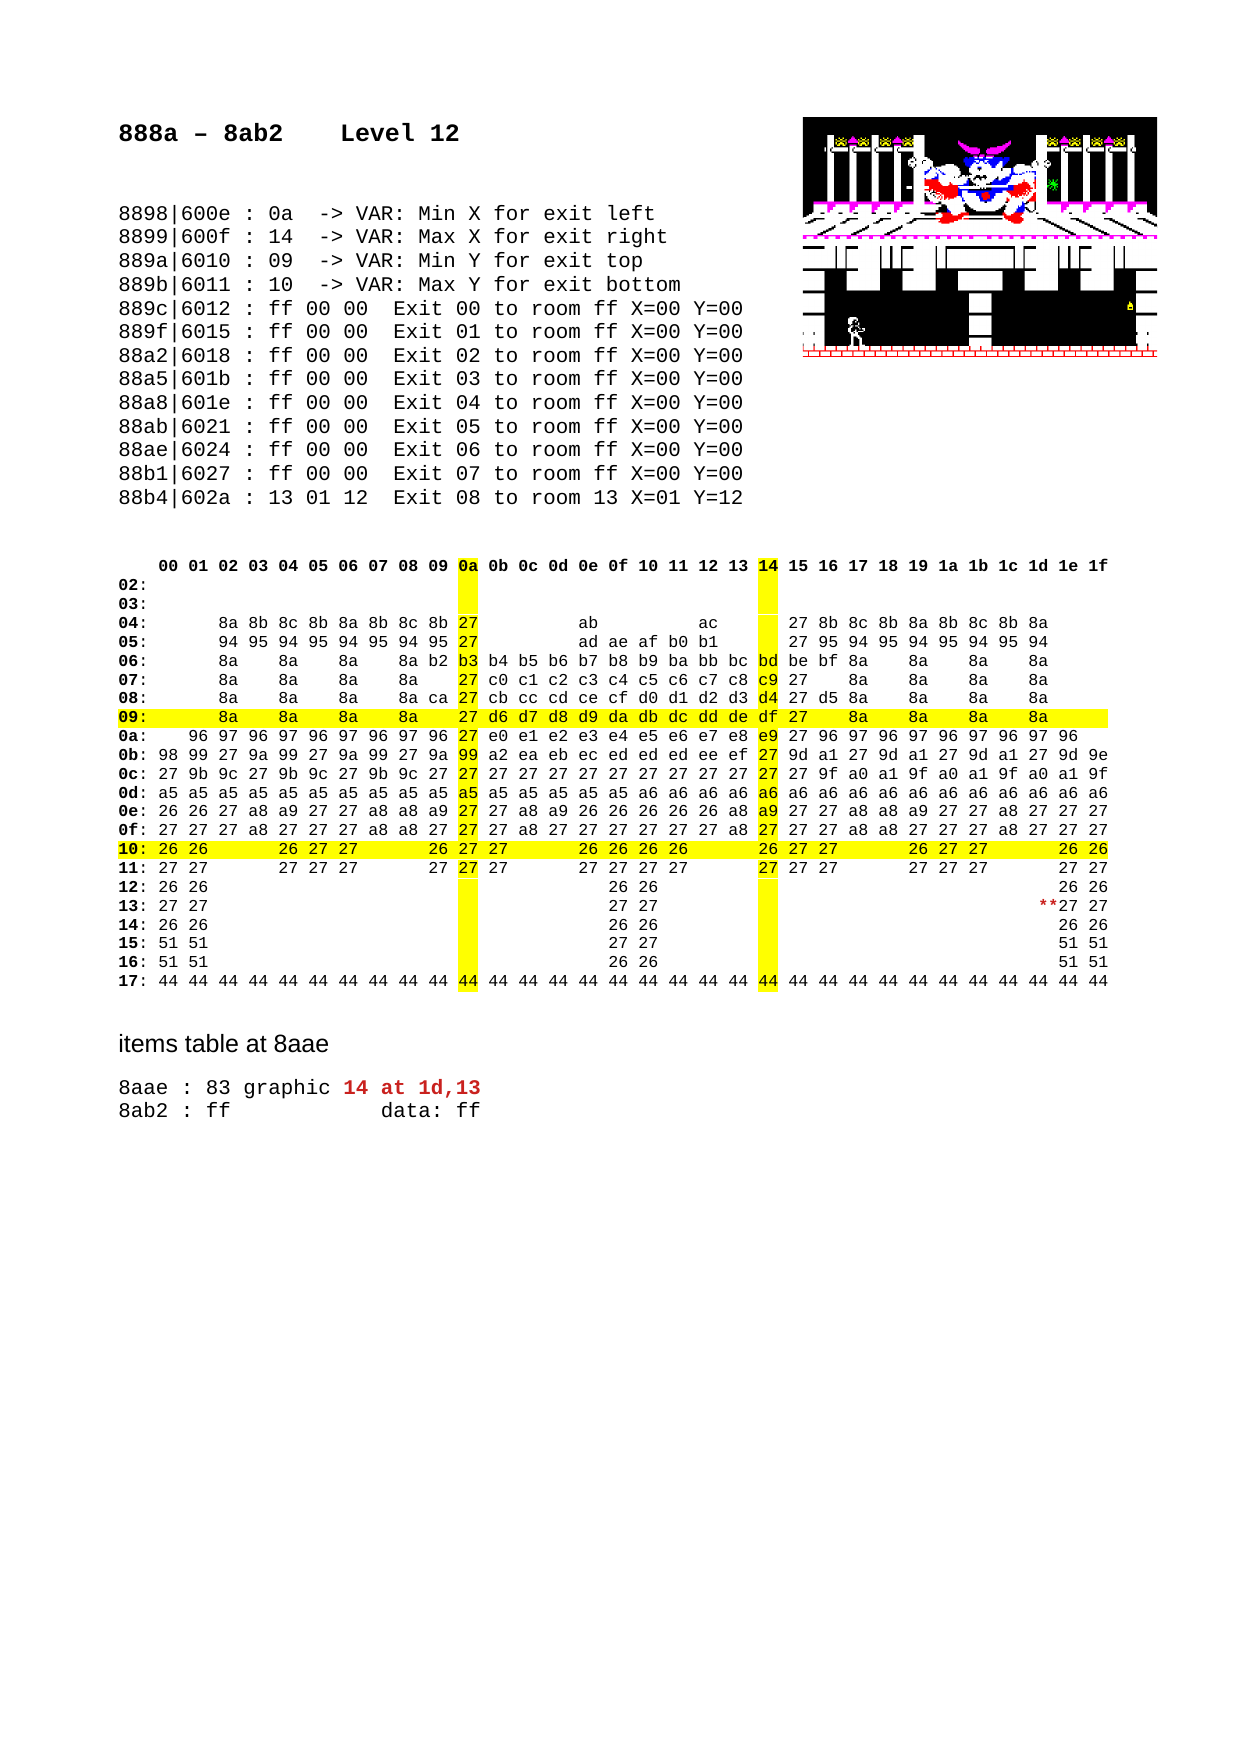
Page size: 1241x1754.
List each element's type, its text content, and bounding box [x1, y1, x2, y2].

text 17: 44 44 44 44 44 44 44 44 44 44 44 44 44 44 44 44 44 44 44 44 44 44 44 44 44 44 44 44 44 44 44 44 [118, 973, 1122, 992]
text 00 01 02 03 04 05 06 07 08 09 0a 0b 0c 0d 0e 0f 10 11 12 13 14 15 16 17 18 19 1a 1b 1c 1d 1e 1f [118, 558, 1122, 577]
text 0f: 27 27 27 a8 27 27 27 a8 a8 27 27 27 a8 27 27 27 27 27 27 a8 27 27 27 a8 a8 27 27 27 a8 27 27 27 [118, 822, 1122, 841]
text 0d: a5 a5 a5 a5 a5 a5 a5 a5 a5 a5 a5 a5 a5 a5 a5 a5 a6 a6 a6 a6 a6 a6 a6 a6 a6 a6 a6 a6 a6 a6 a6 a6 [118, 784, 1122, 803]
text 14: 26 26 26 26 26 26 [118, 916, 1122, 935]
text 0a: 96 97 96 97 96 97 96 97 96 27 e0 e1 e2 e3 e4 e5 e6 e7 e8 e9 27 96 97 96 97 96 97 96 97 96 [118, 728, 1122, 746]
text 06: 8a 8a 8a 8a b2 b3 b4 b5 b6 b7 b8 b9 ba bb bc bd be bf 8a 8a 8a 8a [118, 652, 1122, 671]
text 0e: 26 26 27 a8 a9 27 27 a8 a8 a9 27 27 a8 a9 26 26 26 26 26 a8 a9 27 27 a8 a8 a9 27 27 a8 27 27 27 [118, 803, 1122, 822]
text 0b: 98 99 27 9a 99 27 9a 99 27 9a 99 a2 ea eb ec ed ed ed ee ef 27 9d a1 27 9d a1 27 9d a1 27 9d 9e [118, 746, 1122, 765]
text 11: 27 27 27 27 27 27 27 27 27 27 27 27 27 27 27 27 27 27 27 27 [118, 859, 1122, 878]
picture [802, 117, 1158, 357]
text 10: 26 26 26 27 27 26 27 27 26 26 26 26 26 27 27 26 27 27 26 26 [118, 841, 1122, 859]
subtitle 888a – 8ab2 Level 12 [118, 121, 802, 149]
text 0c: 27 9b 9c 27 9b 9c 27 9b 9c 27 27 27 27 27 27 27 27 27 27 27 27 27 9f a0 a1 9f a0 a1 9f a0 a1 9f [118, 765, 1122, 784]
text items table at 8aae [118, 1029, 1122, 1058]
text 04: 8a 8b 8c 8b 8a 8b 8c 8b 27 ab ac 27 8b 8c 8b 8a 8b 8c 8b 8a [118, 614, 1122, 633]
text 8aae : 83 graphic 14 at 1d,13 [118, 1077, 1122, 1101]
text 09: 8a 8a 8a 8a 27 d6 d7 d8 d9 da db dc dd de df 27 8a 8a 8a 8a [118, 709, 1122, 728]
text 13: 27 27 27 27 **27 27 [118, 897, 1122, 916]
text 02: [118, 577, 1122, 596]
text 03: [118, 596, 1122, 614]
text 05: 94 95 94 95 94 95 94 95 27 ad ae af b0 b1 27 95 94 95 94 95 94 95 94 [118, 633, 1122, 652]
text 8ab2 : ff data: ff [118, 1101, 1122, 1124]
text 07: 8a 8a 8a 8a 27 c0 c1 c2 c3 c4 c5 c6 c7 c8 c9 27 8a 8a 8a 8a [118, 671, 1122, 690]
text 12: 26 26 26 26 26 26 [118, 878, 1122, 897]
text 16: 51 51 26 26 51 51 [118, 954, 1122, 973]
text 15: 51 51 27 27 51 51 [118, 935, 1122, 954]
text 08: 8a 8a 8a 8a ca 27 cb cc cd ce cf d0 d1 d2 d3 d4 27 d5 8a 8a 8a 8a [118, 690, 1122, 709]
text 8898|600e : 0a -> VAR: Min X for exit left 8899|600f : 14 -> VAR: Max X for exit right 889a|6010 : 09 -> VAR: Min Y for exit top 889b|6011 : 10 -> VAR: Max Y for exit bottom 889c|6012 : ff 00 00 Exit 00 to room ff X=00 Y=00 889f|6015 : ff 00 00 Exit 01 to room ff X=00 Y=00 88a2|6018 : ff 00 00 Exit 02 to room ff X=00 Y=00 88a5|601b : ff 00 00 Exit 03 to room ff X=00 Y=00 88a8|601e : ff 00 00 Exit 04 to room ff X=00 Y=00 88ab|6021 : ff 00 00 Exit 05 to room ff X=00 Y=00 88ae|6024 : ff 00 00 Exit 06 to room ff X=00 Y=00 88b1|6027 : ff 00 00 Exit 07 to room ff X=00 Y=00 88b4|602a : 13 01 12 Exit 08 to room 13 X=01 Y=12 [118, 203, 1122, 510]
